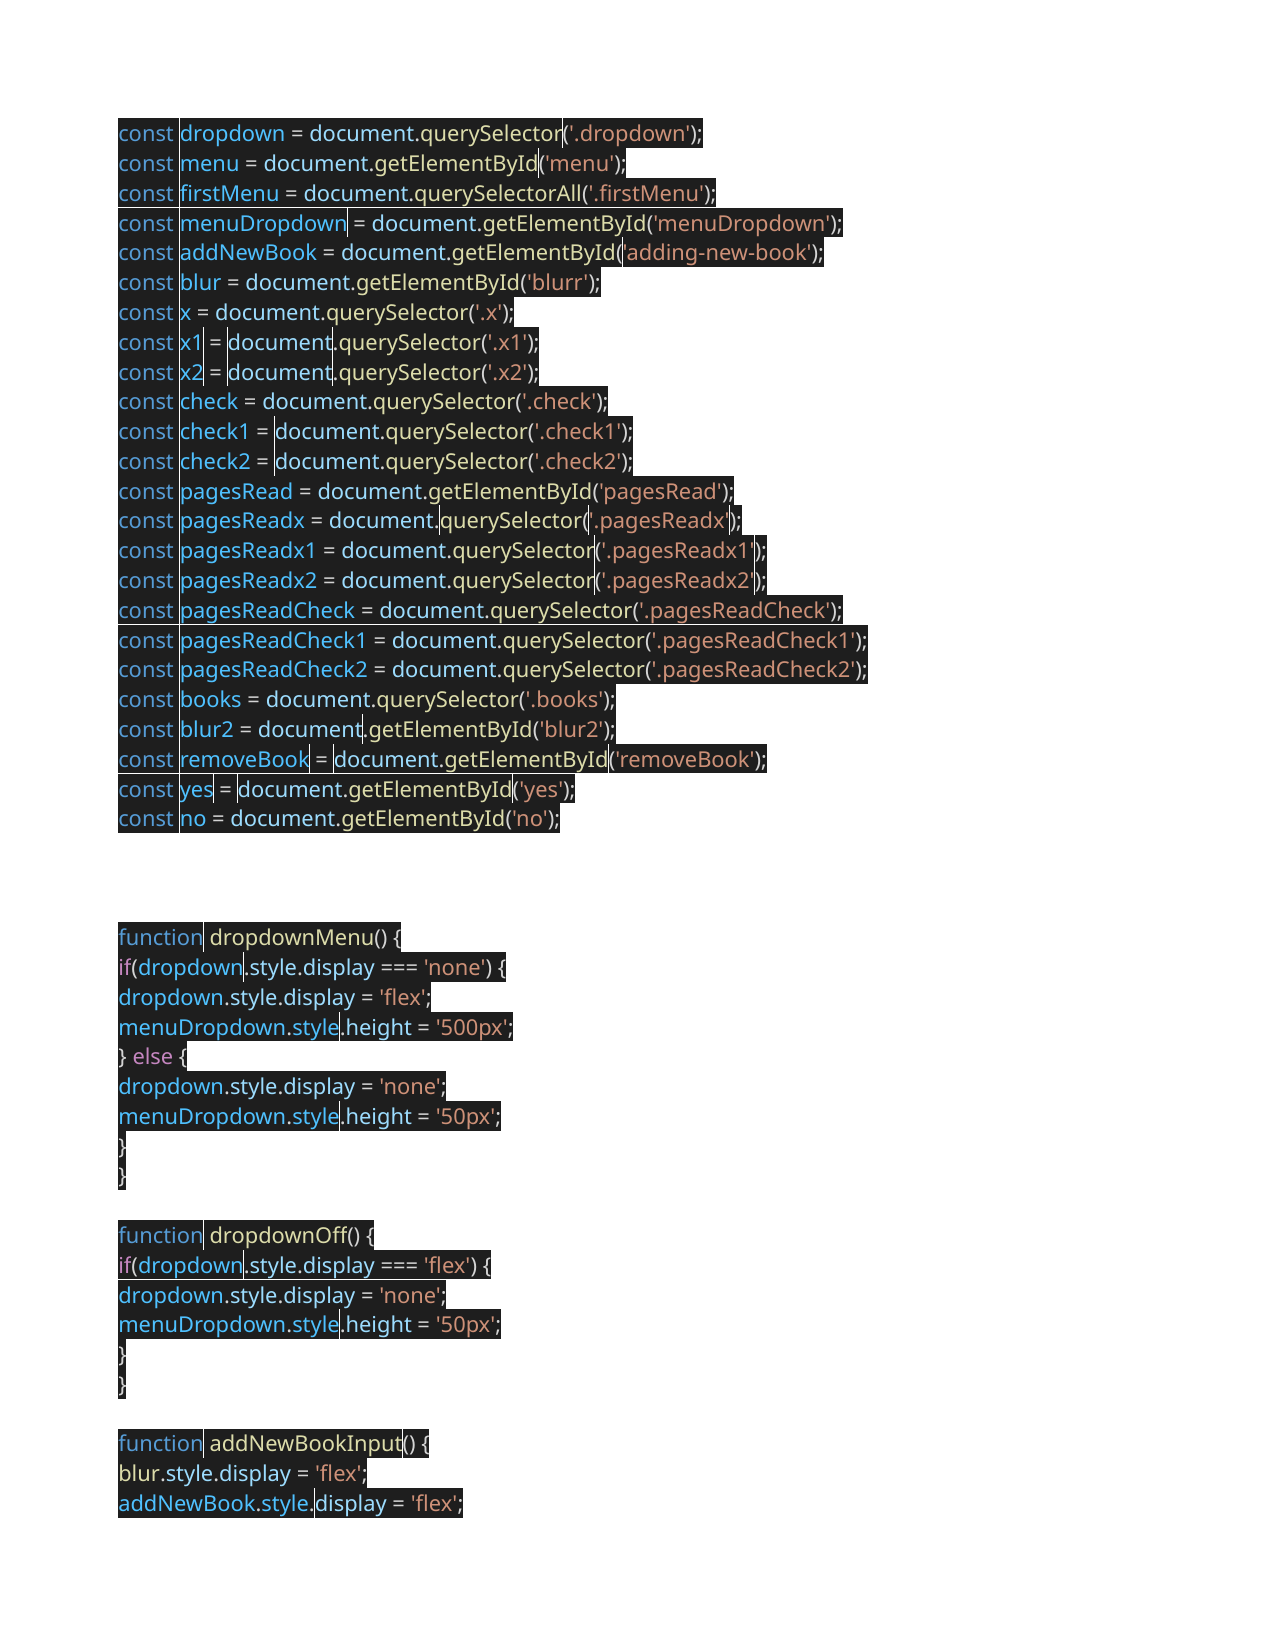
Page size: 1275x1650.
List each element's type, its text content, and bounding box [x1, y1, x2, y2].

text const addNewBook = document.getElementById('adding-new-book'); [118, 237, 1157, 267]
text menuDropdown.style.height = '500px'; [118, 1012, 1157, 1041]
text const x = document.querySelector('.x'); [118, 297, 1157, 327]
text menuDropdown.style.height = '50px'; [118, 1309, 1157, 1339]
text const no = document.getElementById('no'); [118, 803, 1157, 833]
text const pagesReadCheck = document.querySelector('.pagesReadCheck'); [118, 595, 1157, 624]
text } [118, 1161, 1157, 1190]
text } else { [118, 1041, 1157, 1071]
text if(dropdown.style.display === 'none') { [118, 952, 1157, 982]
text const check = document.querySelector('.check'); [118, 386, 1157, 416]
text const check2 = document.querySelector('.check2'); [118, 446, 1157, 476]
text const yes = document.getElementById('yes'); [118, 773, 1157, 803]
text function addNewBookInput() { [118, 1428, 1157, 1458]
text } [118, 1369, 1157, 1399]
text const dropdown = document.querySelector('.dropdown'); [118, 118, 1157, 148]
text } [118, 1131, 1157, 1161]
text const check1 = document.querySelector('.check1'); [118, 416, 1157, 446]
text dropdown.style.display = 'flex'; [118, 982, 1157, 1012]
text const firstMenu = document.querySelectorAll('.firstMenu'); [118, 178, 1157, 207]
text const books = document.querySelector('.books'); [118, 684, 1157, 714]
text const pagesReadx1 = document.querySelector('.pagesReadx1'); [118, 535, 1157, 565]
text const blur = document.getElementById('blurr'); [118, 267, 1157, 297]
text const menu = document.getElementById('menu'); [118, 148, 1157, 178]
text dropdown.style.display = 'none'; [118, 1279, 1157, 1309]
text const pagesRead = document.getElementById('pagesRead'); [118, 476, 1157, 505]
text } [118, 1339, 1157, 1369]
text const pagesReadCheck2 = document.querySelector('.pagesReadCheck2'); [118, 654, 1157, 684]
text if(dropdown.style.display === 'flex') { [118, 1250, 1157, 1279]
text dropdown.style.display = 'none'; [118, 1071, 1157, 1101]
text const pagesReadx = document.querySelector('.pagesReadx'); [118, 505, 1157, 535]
text menuDropdown.style.height = '50px'; [118, 1101, 1157, 1131]
text const removeBook = document.getElementById('removeBook'); [118, 744, 1157, 773]
text const x2 = document.querySelector('.x2'); [118, 356, 1157, 386]
text function dropdownMenu() { [118, 922, 1157, 952]
text const pagesReadCheck1 = document.querySelector('.pagesReadCheck1'); [118, 624, 1157, 654]
text const x1 = document.querySelector('.x1'); [118, 327, 1157, 356]
text function dropdownOff() { [118, 1220, 1157, 1250]
text const blur2 = document.getElementById('blur2'); [118, 714, 1157, 744]
text const menuDropdown = document.getElementById('menuDropdown'); [118, 207, 1157, 237]
text addNewBook.style.display = 'flex'; [118, 1488, 1157, 1518]
text blur.style.display = 'flex'; [118, 1458, 1157, 1488]
text const pagesReadx2 = document.querySelector('.pagesReadx2'); [118, 565, 1157, 595]
